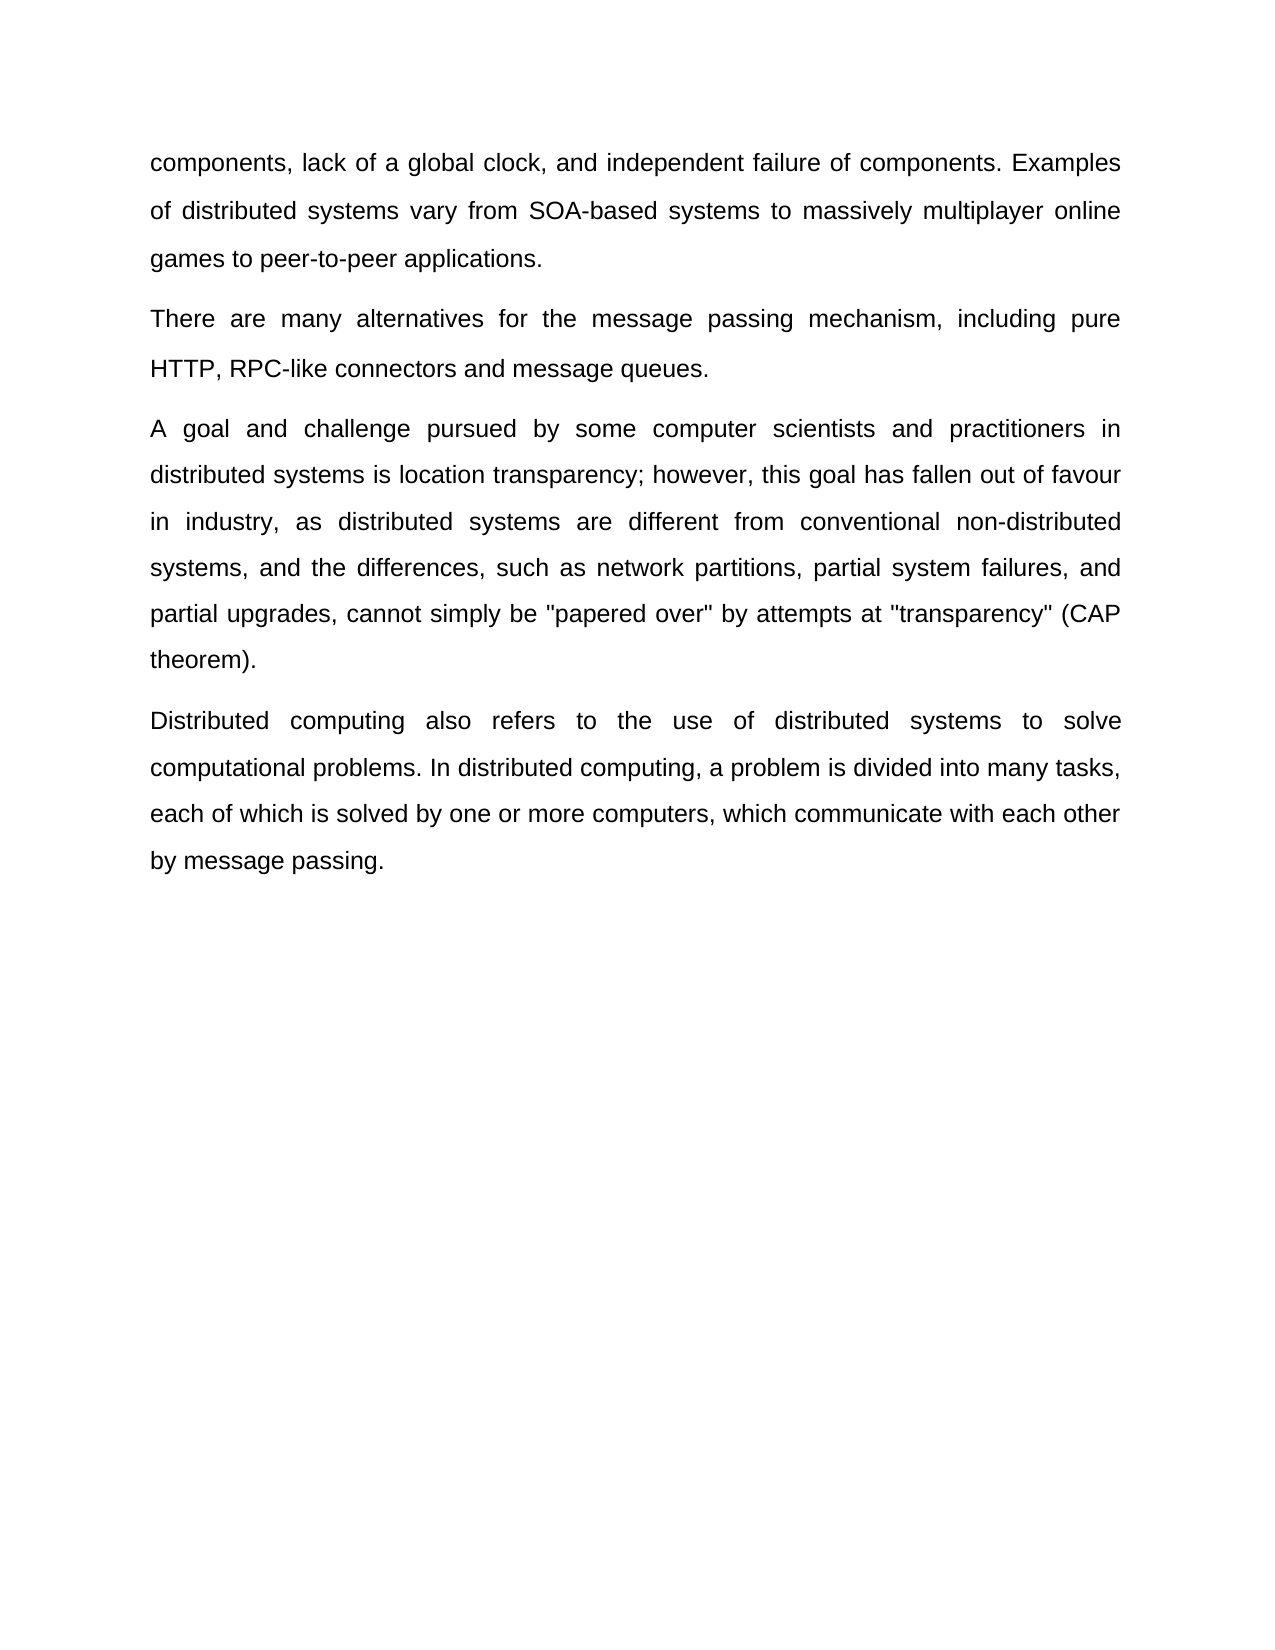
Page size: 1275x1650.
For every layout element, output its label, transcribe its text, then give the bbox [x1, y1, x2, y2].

text There are many alternatives for the message passing mechanism, including pure HTTP, RPC-like connectors and message queues. [150, 304, 1123, 383]
text Distributed computing also refers to the use of distributed systems to solve computational problems. In distributed computing, a problem is divided into many tasks, each of which is solved by one or more computers, which communicate with each other by message passing. [150, 706, 1123, 875]
text A goal and challenge pursued by some computer scientists and practitioners in distributed systems is location transparency; however, this goal has fallen out of favour in industry, as distributed systems are different from conventional non-distributed systems, and the differences, such as network partitions, partial system failures, and partial upgrades, cannot simply be "papered over" by attempts at "transparency" (CAP theorem). [150, 414, 1123, 674]
text components, lack of a global clock, and independent failure of components. Examples of distributed systems vary from SOA-based systems to massively multiplayer online games to peer-to-peer applications. [150, 148, 1123, 272]
